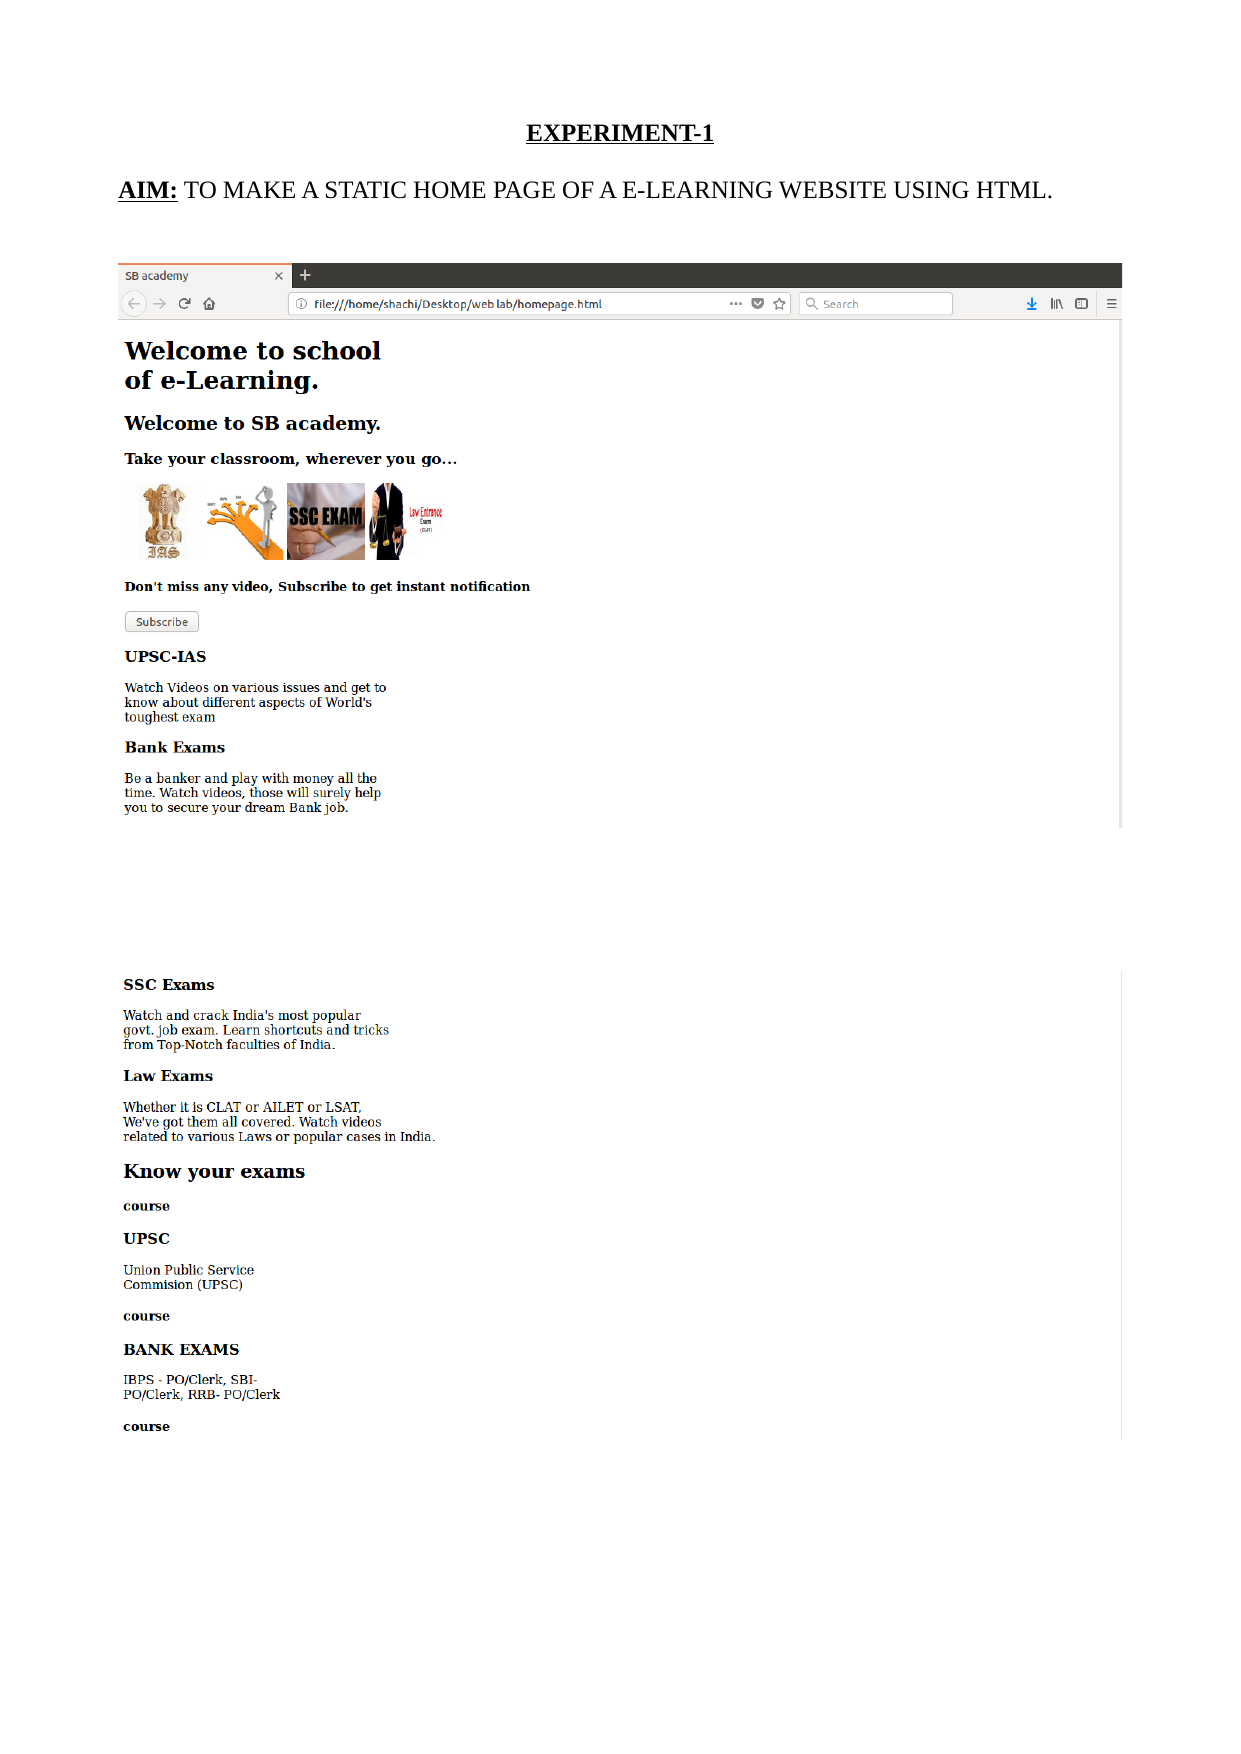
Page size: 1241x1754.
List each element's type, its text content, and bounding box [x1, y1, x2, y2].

text AIM: TO MAKE A STATIC HOME PAGE OF A E-LEARNING WEBSITE USING HTML. [118, 176, 1122, 204]
text EXPERIMENT-1 [118, 118, 1122, 147]
picture [118, 263, 1123, 828]
picture [118, 971, 1123, 1440]
